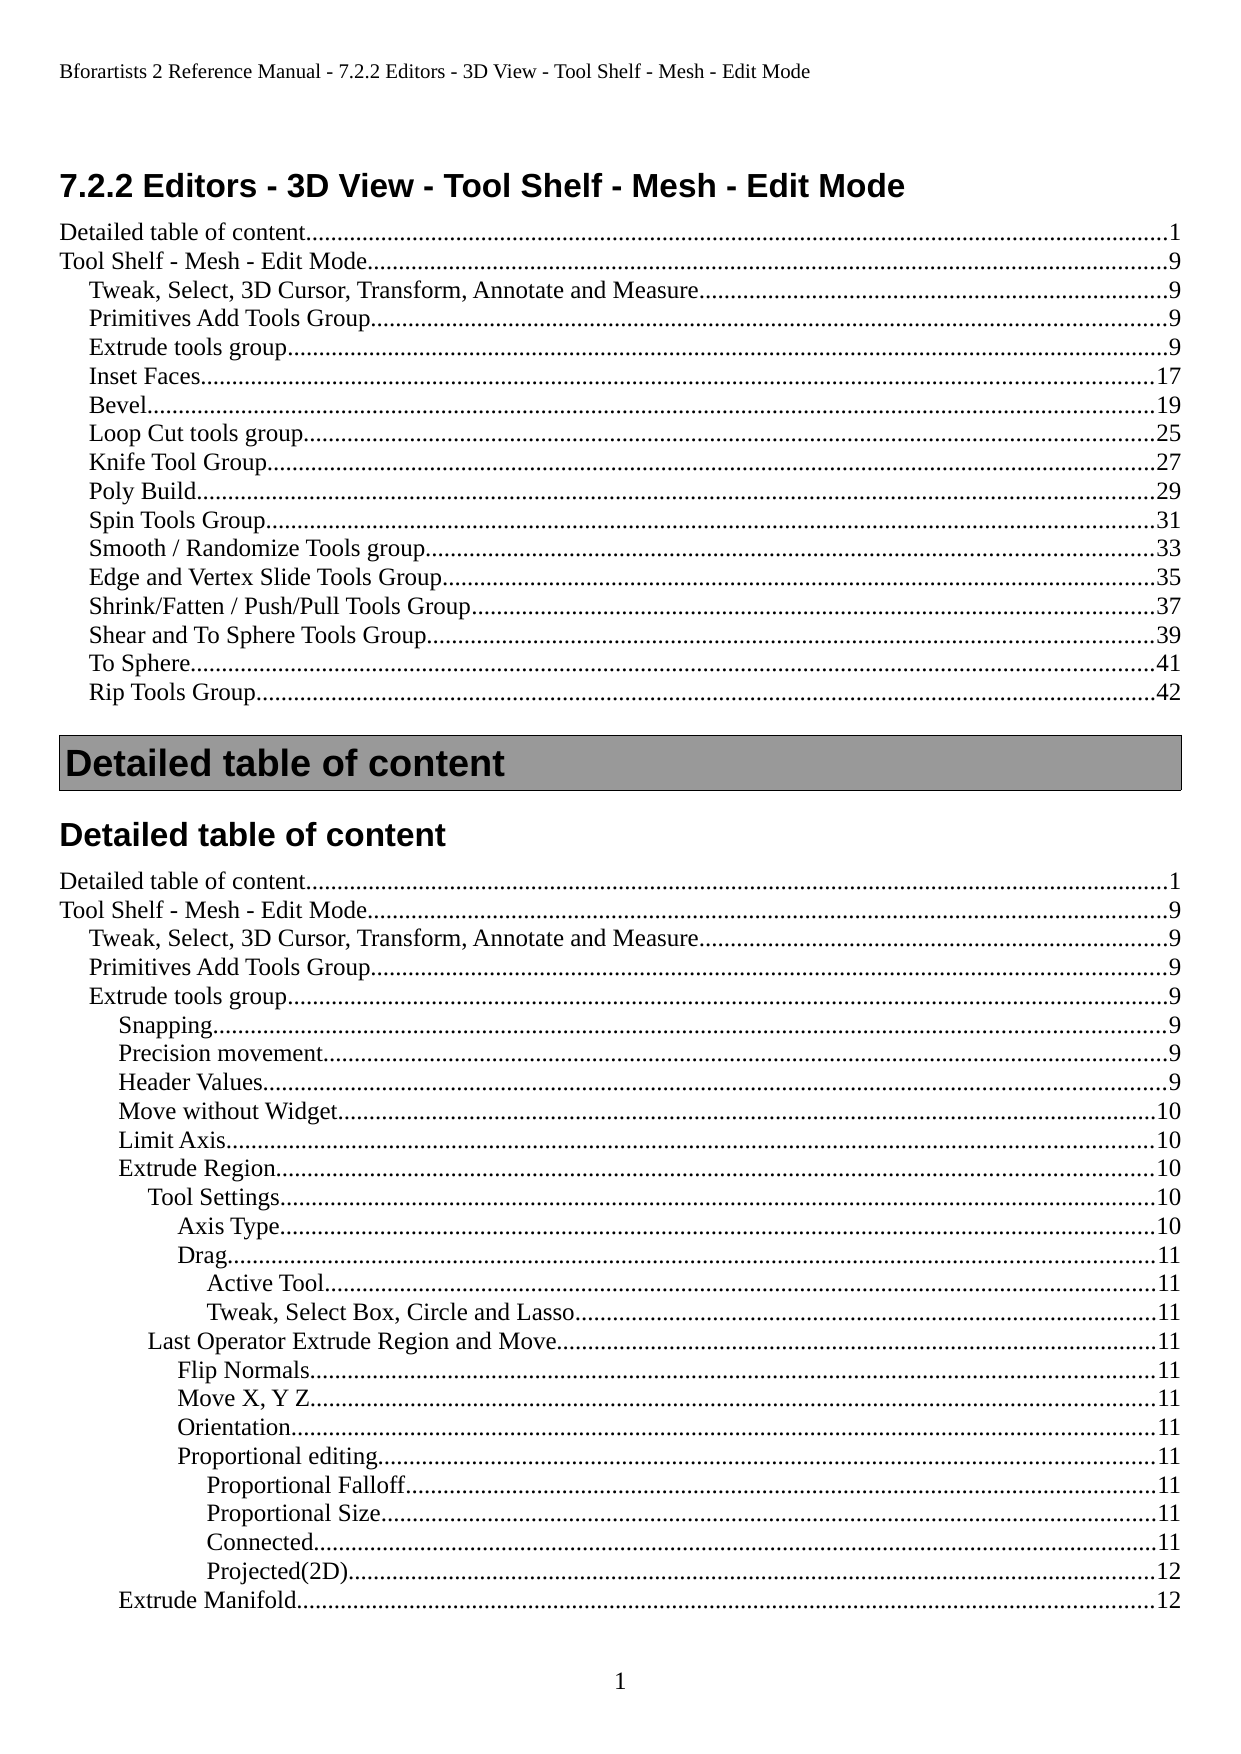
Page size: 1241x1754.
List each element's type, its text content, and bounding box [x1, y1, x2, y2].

text Extrude Region 10 [118, 1153, 1181, 1182]
text Edge and Vertex Slide Tools Group 35 [88, 562, 1181, 591]
text Snapping 9 [118, 1010, 1181, 1038]
text Inset Faces 17 [88, 361, 1181, 390]
text Spin Tools Group 31 [88, 505, 1181, 533]
text Poly Build 29 [88, 476, 1181, 505]
text Extrude tools group 9 [88, 332, 1181, 361]
text Active Tool 11 [206, 1268, 1181, 1297]
text Header Values 9 [118, 1067, 1181, 1096]
text Flip Normals 11 [177, 1355, 1181, 1383]
text Tweak, Select Box, Circle and Lasso 11 [206, 1297, 1181, 1326]
text Shear and To Sphere Tools Group 39 [88, 620, 1181, 648]
text Precision movement 9 [118, 1038, 1181, 1067]
text Connected 11 [206, 1527, 1181, 1556]
text Tool Shelf - Mesh - Edit Mode 9 [59, 246, 1181, 275]
text Primitives Add Tools Group 9 [88, 303, 1181, 332]
text Rip Tools Group 42 [88, 677, 1181, 706]
text Tweak, Select, 3D Cursor, Transform, Annotate and Measure 9 [88, 275, 1181, 303]
text Drag 11 [177, 1240, 1181, 1268]
table_header Detailed table of content [60, 736, 1181, 790]
text Tool Shelf - Mesh - Edit Mode 9 [59, 895, 1181, 923]
text Limit Axis 10 [118, 1125, 1181, 1153]
text Detailed table of content 1 [59, 866, 1181, 895]
text Bevel 19 [88, 390, 1181, 418]
text Extrude tools group 9 [88, 981, 1181, 1010]
text Tool Settings 10 [147, 1182, 1181, 1211]
text Shrink/Fatten / Push/Pull Tools Group 37 [88, 591, 1181, 620]
text Last Operator Extrude Region and Move 11 [147, 1326, 1181, 1355]
text To Sphere 41 [88, 648, 1181, 677]
text Proportional editing 11 [177, 1441, 1181, 1470]
text Projected(2D) 12 [206, 1556, 1181, 1585]
text Proportional Size 11 [206, 1498, 1181, 1527]
text Orientation 11 [177, 1412, 1181, 1441]
text Move without Widget 10 [118, 1096, 1181, 1125]
text Axis Type 10 [177, 1211, 1181, 1240]
subtitle 7.2.2 Editors - 3D View - Tool Shelf - Mesh - Edit Mode [59, 166, 1181, 205]
subtitle Detailed table of content [59, 815, 1181, 853]
text Primitives Add Tools Group 9 [88, 952, 1181, 981]
text Loop Cut tools group 25 [88, 418, 1181, 447]
text Extrude Manifold 12 [118, 1585, 1181, 1613]
text Detailed table of content 1 [59, 217, 1181, 246]
text Smooth / Randomize Tools group 33 [88, 533, 1181, 562]
text Proportional Falloff 11 [206, 1470, 1181, 1498]
text Tweak, Select, 3D Cursor, Transform, Annotate and Measure 9 [88, 923, 1181, 952]
text Move X, Y Z 11 [177, 1383, 1181, 1412]
text Knife Tool Group 27 [88, 447, 1181, 476]
